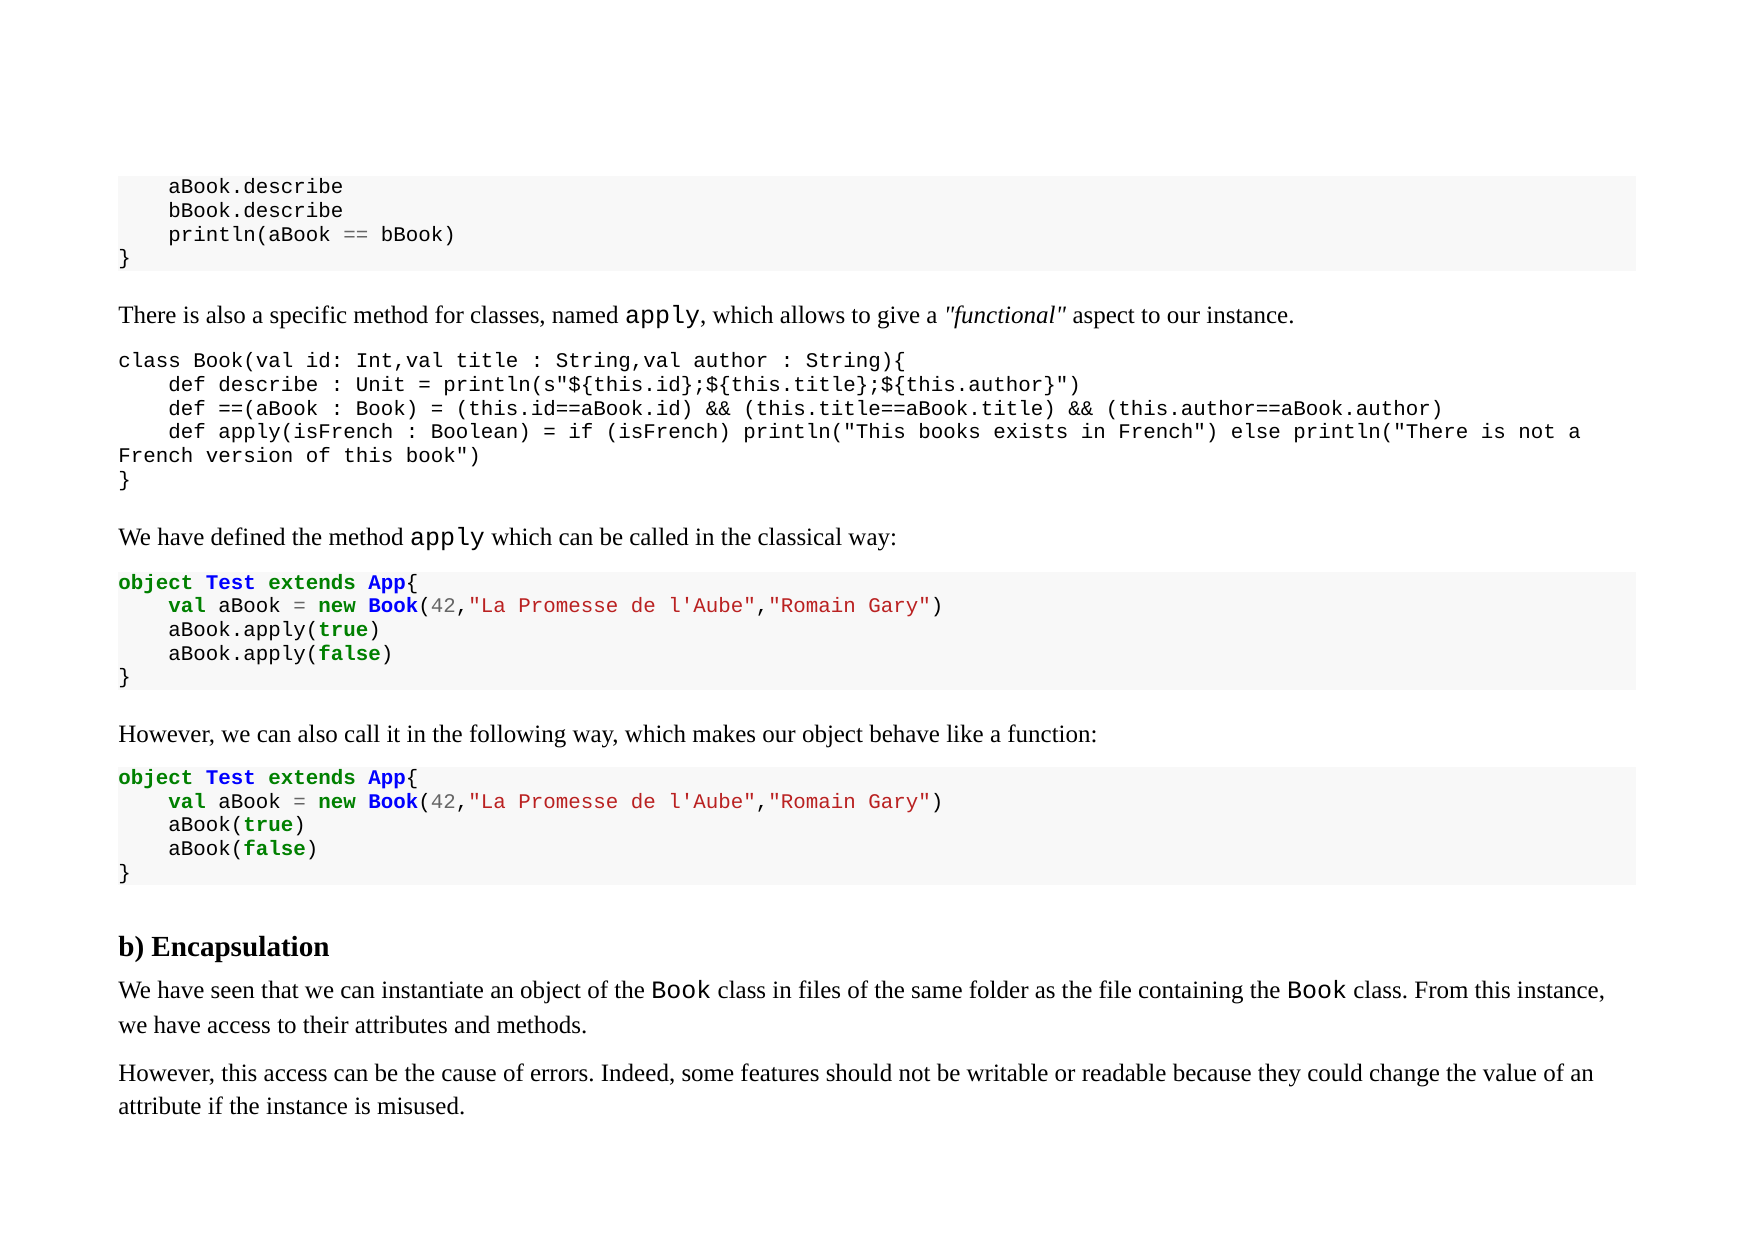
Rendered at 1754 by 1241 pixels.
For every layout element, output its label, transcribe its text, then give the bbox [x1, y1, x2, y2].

text val aBook = new Book(42,"La Promesse de l'Aube","Romain Gary") [118, 595, 1636, 619]
text However, we can also call it in the following way, which makes our object behave like a function: [118, 719, 1636, 748]
text We have seen that we can instantiate an object of the Book class in files of the same folder as the file containing the Book class. From this instance, we have access to their attributes and methods. [118, 975, 1636, 1039]
text aBook(false) [118, 838, 1636, 862]
text } [118, 247, 1636, 271]
text bBook.describe [118, 200, 1636, 224]
text object Test extends App{ [118, 572, 1636, 595]
text } [118, 666, 1636, 690]
text aBook.apply(true) [118, 619, 1636, 643]
text aBook.describe [118, 176, 1636, 200]
subtitle b) Encapsulation [118, 929, 1636, 963]
text aBook.apply(false) [118, 643, 1636, 666]
text } [118, 862, 1636, 885]
text aBook(true) [118, 814, 1636, 838]
text However, this access can be the cause of errors. Indeed, some features should not be writable or readable because they could change the value of an attribute if the instance is misused. [118, 1058, 1636, 1120]
text object Test extends App{ [118, 767, 1636, 791]
text def describe : Unit = println(s"${this.id};${this.title};${this.author}") [118, 374, 1636, 398]
text println(aBook == bBook) [118, 224, 1636, 247]
text We have defined the method apply which can be called in the classical way: [118, 522, 1636, 553]
text class Book(val id: Int,val title : String,val author : String){ [118, 350, 1636, 374]
text def apply(isFrench : Boolean) = if (isFrench) println("This books exists in French") else println("There is not a French version of this book") [118, 421, 1636, 469]
text val aBook = new Book(42,"La Promesse de l'Aube","Romain Gary") [118, 791, 1636, 814]
text def ==(aBook : Book) = (this.id==aBook.id) && (this.title==aBook.title) && (this.author==aBook.author) [118, 398, 1636, 421]
text There is also a specific method for classes, named apply, which allows to give a "functional" aspect to our instance. [118, 300, 1636, 331]
text } [118, 469, 1636, 492]
